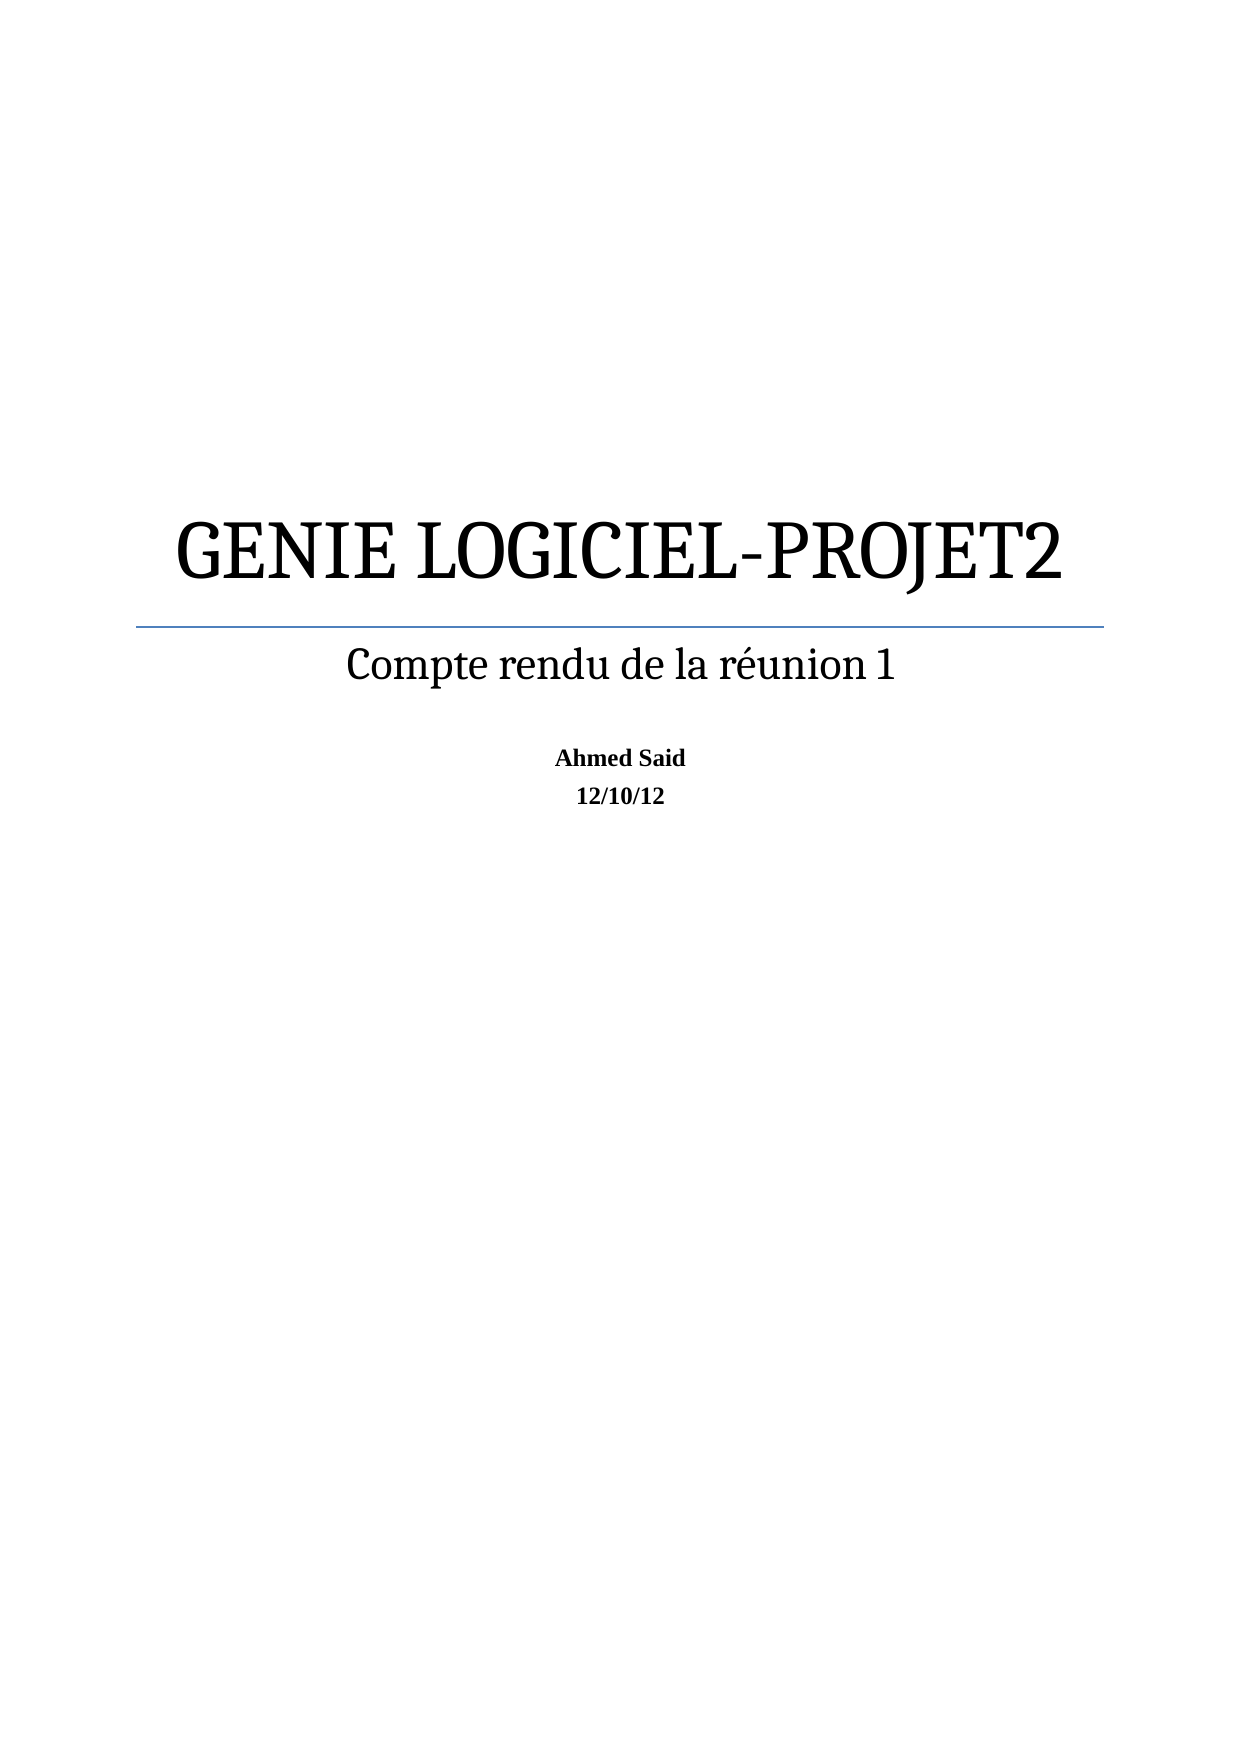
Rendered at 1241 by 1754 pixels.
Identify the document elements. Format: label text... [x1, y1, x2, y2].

table_cell [136, 701, 1104, 739]
table_cell GENIE LOGICIEL-PROJET2 [136, 476, 1104, 626]
table_cell Ahmed Said [136, 739, 1104, 776]
table_cell Compte rendu de la réunion 1 [136, 628, 1104, 701]
table_header [136, 176, 1104, 476]
table_cell 12/10/12 [136, 776, 1104, 814]
